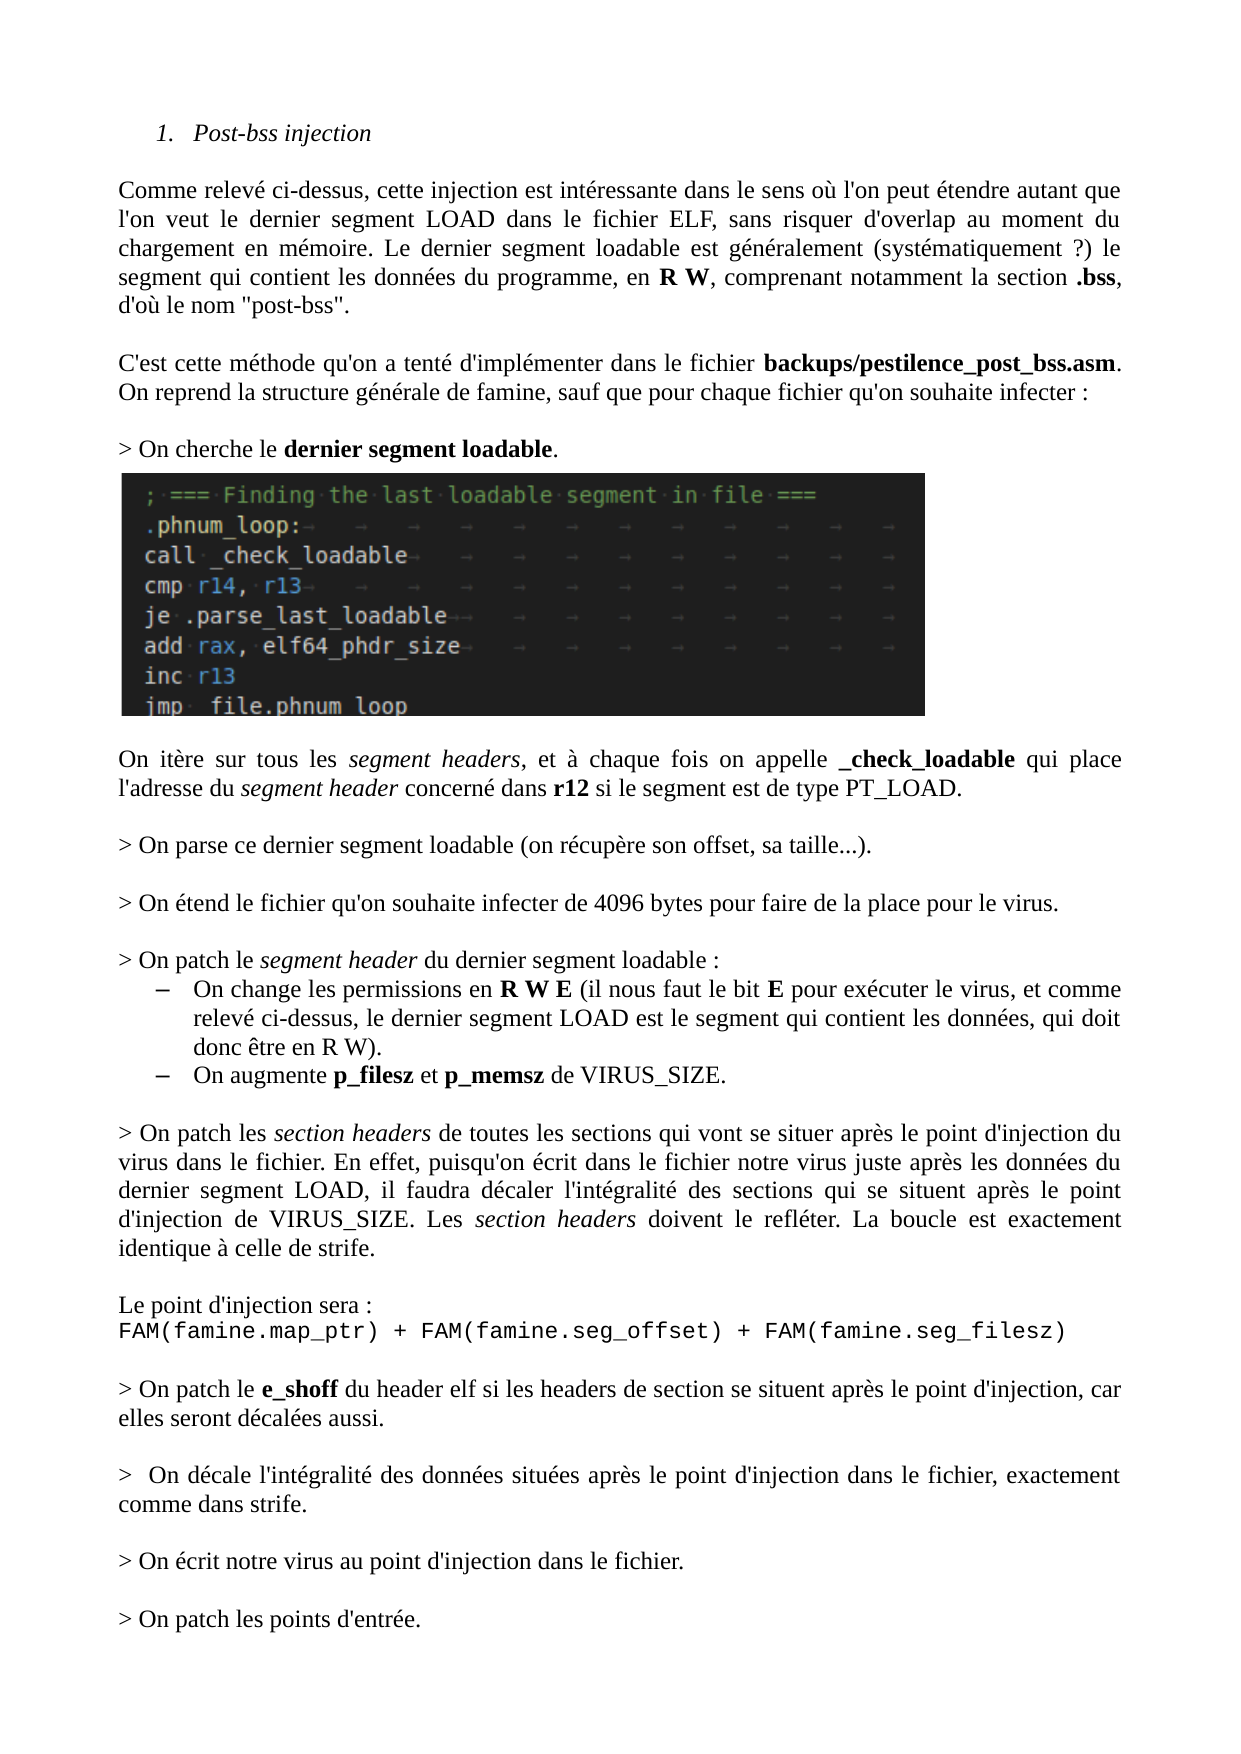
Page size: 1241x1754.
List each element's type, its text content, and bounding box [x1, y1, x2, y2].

text > On patch les points d'entrée. [118, 1604, 1122, 1633]
list Post-bss injection [156, 118, 1122, 147]
text C'est cette méthode qu'on a tenté d'implémenter dans le fichier backups/pestilence_post_bss.asm. On reprend la structure générale de famine, sauf que pour chaque fichier qu'on souhaite infecter : [118, 348, 1122, 406]
text Le point d'injection sera : [118, 1290, 1122, 1319]
text > On patch le e_shoff du header elf si les headers de section se situent après le point d'injection, car elles seront décalées aussi. [118, 1374, 1122, 1431]
list On change les permissions en R W E (il nous faut le bit E pour exécuter le virus, et comme relevé ci-dessus, le dernier segment LOAD est le segment qui contient les données, qui doit donc être en R W). [156, 974, 1122, 1060]
text On itère sur tous les segment headers, et à chaque fois on appelle _check_loadable qui place l'adresse du segment header concerné dans r12 si le segment est de type PT_LOAD. [118, 744, 1122, 802]
text > On parse ce dernier segment loadable (on récupère son offset, sa taille...). [118, 830, 1122, 859]
text > On écrit notre virus au point d'injection dans le fichier. [118, 1546, 1122, 1575]
text > On décale l'intégralité des données situées après le point d'injection dans le fichier, exactement comme dans strife. [118, 1460, 1122, 1518]
text > On étend le fichier qu'on souhaite infecter de 4096 bytes pour faire de la place pour le virus. [118, 888, 1122, 917]
text > On patch les section headers de toutes les sections qui vont se situer après le point d'injection du virus dans le fichier. En effet, puisqu'on écrit dans le fichier notre virus juste après les données du dernier segment LOAD, il faudra décaler l'intégralité des sections qui se situent après le point d'injection de VIRUS_SIZE. Les section headers doivent le refléter. La boucle est exactement identique à celle de strife. [118, 1118, 1122, 1262]
list On augmente p_filesz et p_memsz de VIRUS_SIZE. [156, 1060, 1122, 1089]
text Comme relevé ci-dessus, cette injection est intéressante dans le sens où l'on peut étendre autant que l'on veut le dernier segment LOAD dans le fichier ELF, sans risquer d'overlap au moment du chargement en mémoire. Le dernier segment loadable est généralement (systématiquement ?) le segment qui contient les données du programme, en R W, comprenant notamment la section .bss, d'où le nom "post-bss". [118, 176, 1122, 319]
text > On patch le segment header du dernier segment loadable : [118, 945, 1122, 974]
text FAM(famine.map_ptr) + FAM(famine.seg_offset) + FAM(famine.seg_filesz) [118, 1319, 1122, 1345]
text > On cherche le dernier segment loadable. [118, 434, 1122, 463]
